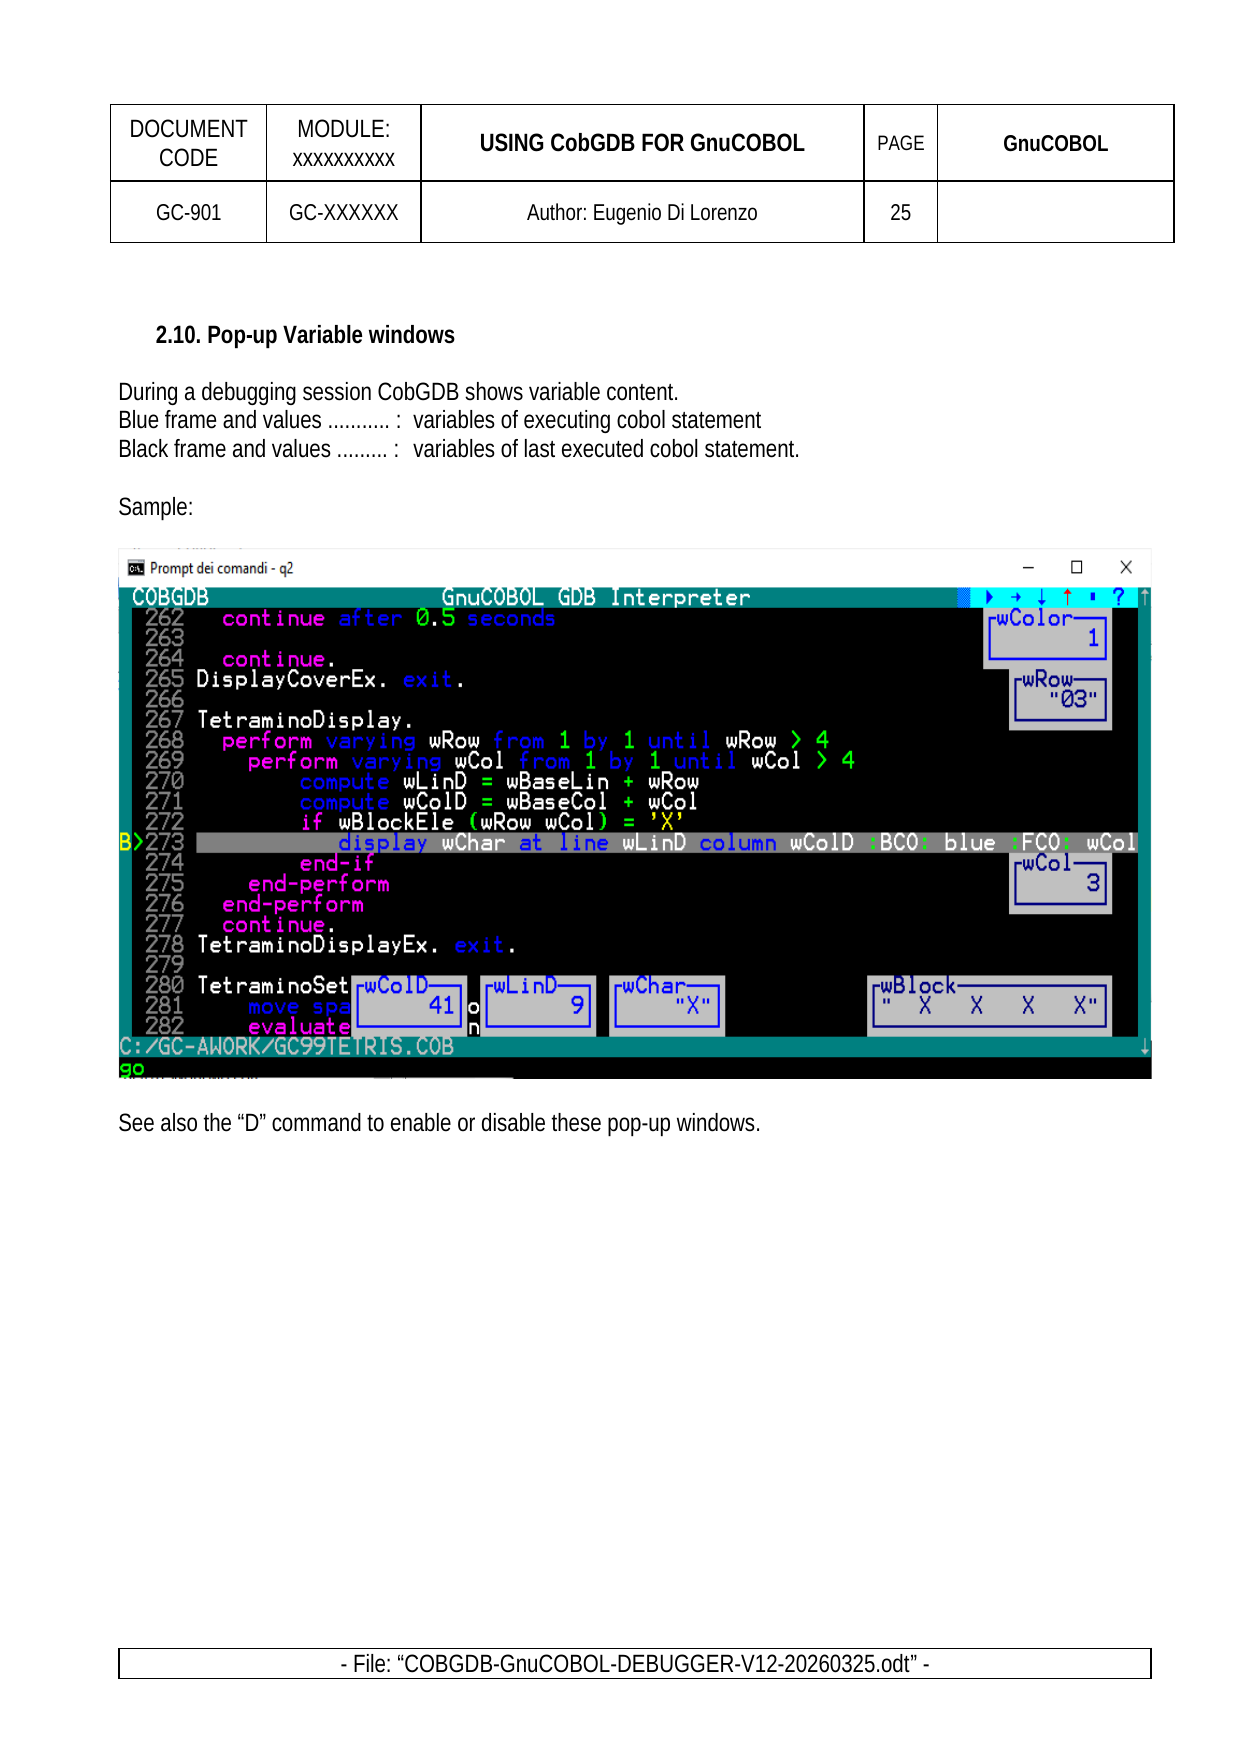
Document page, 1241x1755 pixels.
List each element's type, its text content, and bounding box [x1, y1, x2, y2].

picture [118, 548, 1152, 1079]
subtitle Pop-up Variable windows [156, 319, 1152, 348]
text Black frame and values ......... : variables of last executed cobol statement. [118, 434, 1152, 463]
text See also the “D” command to enable or disable these pop-up windows. [118, 1107, 1152, 1136]
text Blue frame and values ........... : variables of executing cobol statement [118, 406, 1152, 434]
text Sample: [118, 491, 1152, 520]
text During a debugging session CobGDB shows variable content. [118, 377, 1152, 406]
